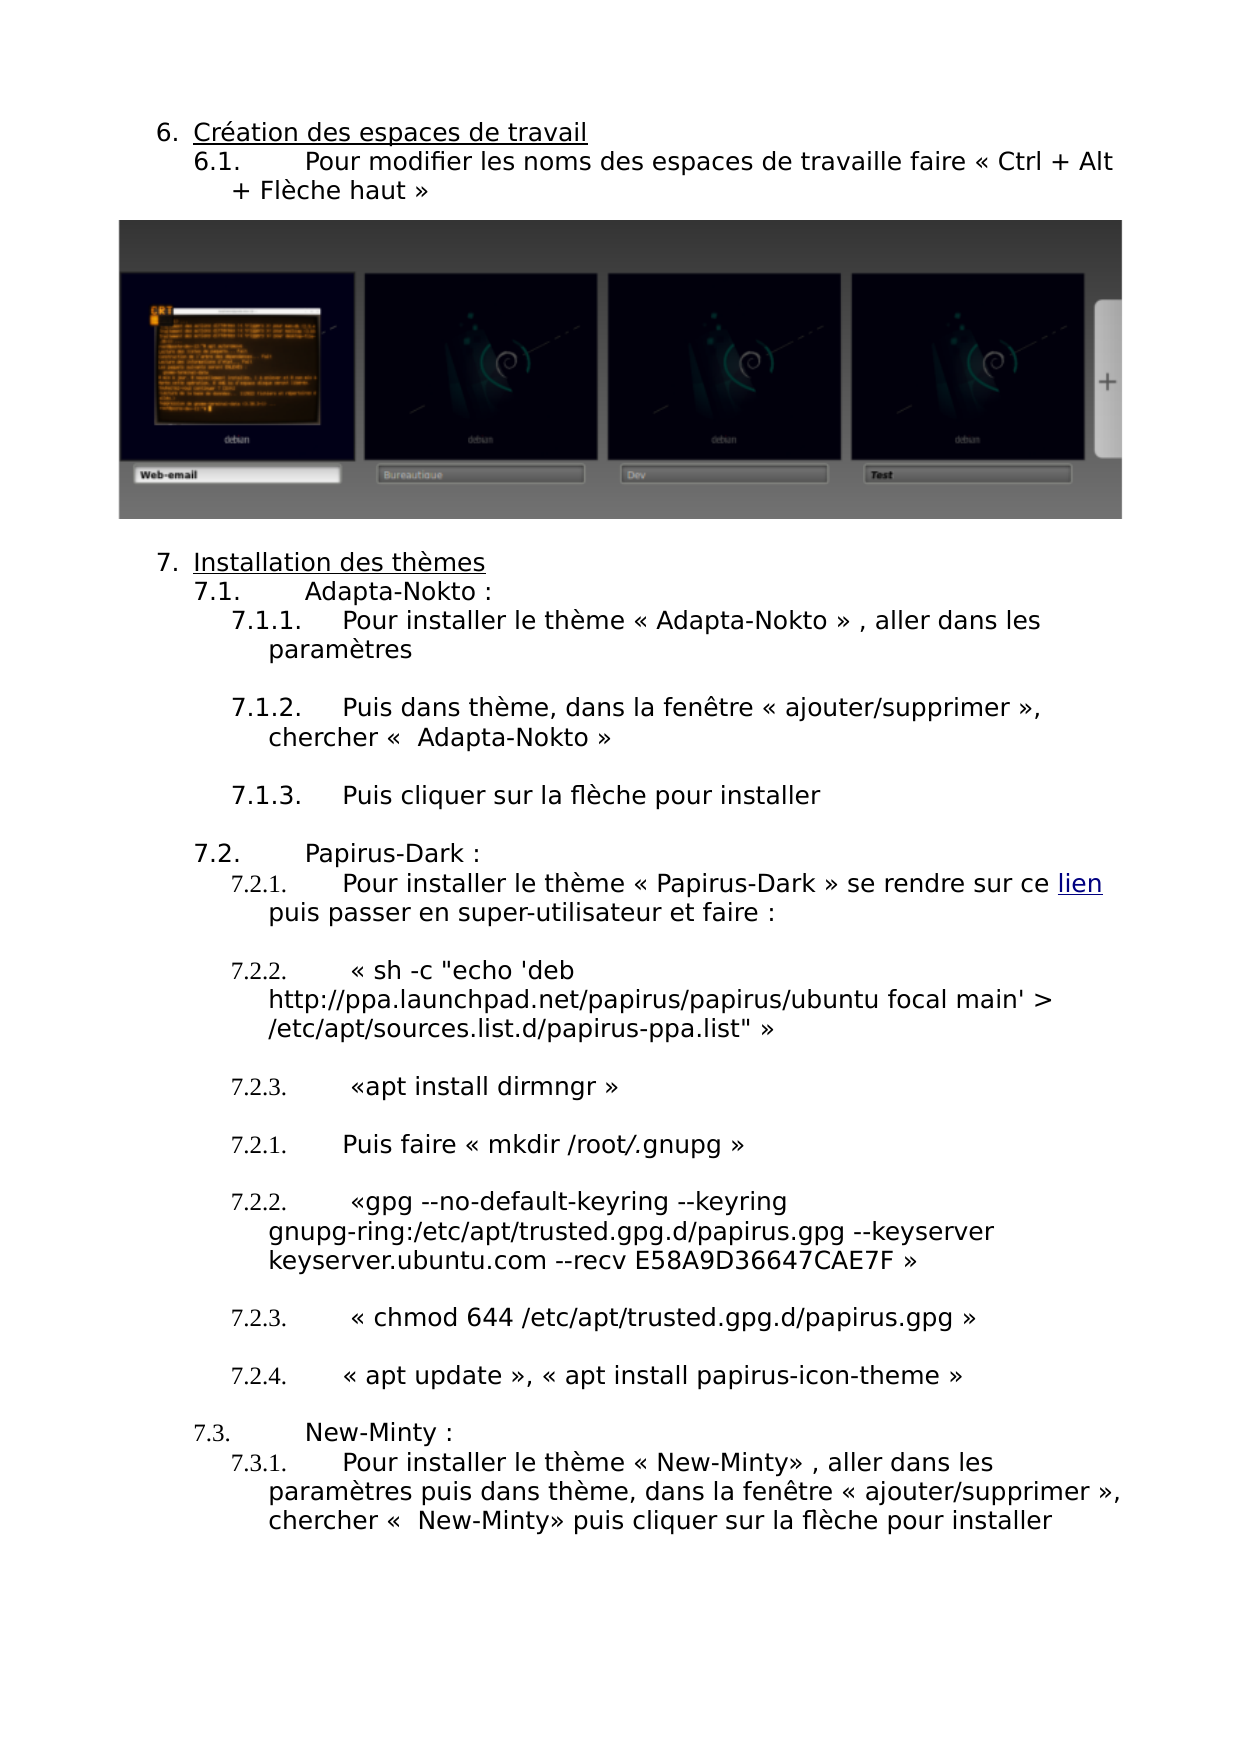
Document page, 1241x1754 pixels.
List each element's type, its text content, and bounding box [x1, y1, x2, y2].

list Installation des thèmes [156, 548, 1122, 577]
list Puis dans thème, dans la fenêtre « ajouter/supprimer », chercher « Adapta-Nokto » [231, 694, 1122, 752]
list Adapta-Nokto : [193, 577, 1122, 606]
picture [118, 220, 1123, 519]
list Pour installer le thème « New-Minty» , aller dans les paramètres puis dans thème, dans la fenêtre « ajouter/supprimer », chercher « New-Minty» puis cliquer sur la flèche pour installer [231, 1448, 1122, 1535]
list Puis faire « mkdir /root/.gnupg » [231, 1130, 1122, 1159]
list « apt update », « apt install papirus-icon-theme » [231, 1361, 1122, 1390]
list Puis cliquer sur la flèche pour installer [231, 781, 1122, 810]
list « chmod 644 /etc/apt/trusted.gpg.d/papirus.gpg » [231, 1303, 1122, 1333]
list Création des espaces de travail [156, 118, 1122, 147]
list « sh -c "echo 'deb http://ppa.launchpad.net/papirus/papirus/ubuntu focal main' > /etc/apt/sources.list.d/papirus-ppa.list" » [231, 956, 1122, 1044]
list Pour modifier les noms des espaces de travaille faire « Ctrl + Alt + Flèche haut » [193, 147, 1122, 206]
list «gpg --no-default-keyring --keyring gnupg-ring:/etc/apt/trusted.gpg.d/papirus.gpg --keyserver keyserver.ubuntu.com --recv E58A9D36647CAE7F » [231, 1187, 1122, 1275]
list Pour installer le thème « Papirus-Dark » se rendre sur ce lien puis passer en super-utilisateur et faire : [231, 869, 1122, 927]
list New-Minty : [193, 1418, 1122, 1448]
list Papirus-Dark : [193, 839, 1122, 869]
list Pour installer le thème « Adapta-Nokto » , aller dans les paramètres [231, 606, 1122, 664]
list «apt install dirmngr » [231, 1072, 1122, 1101]
